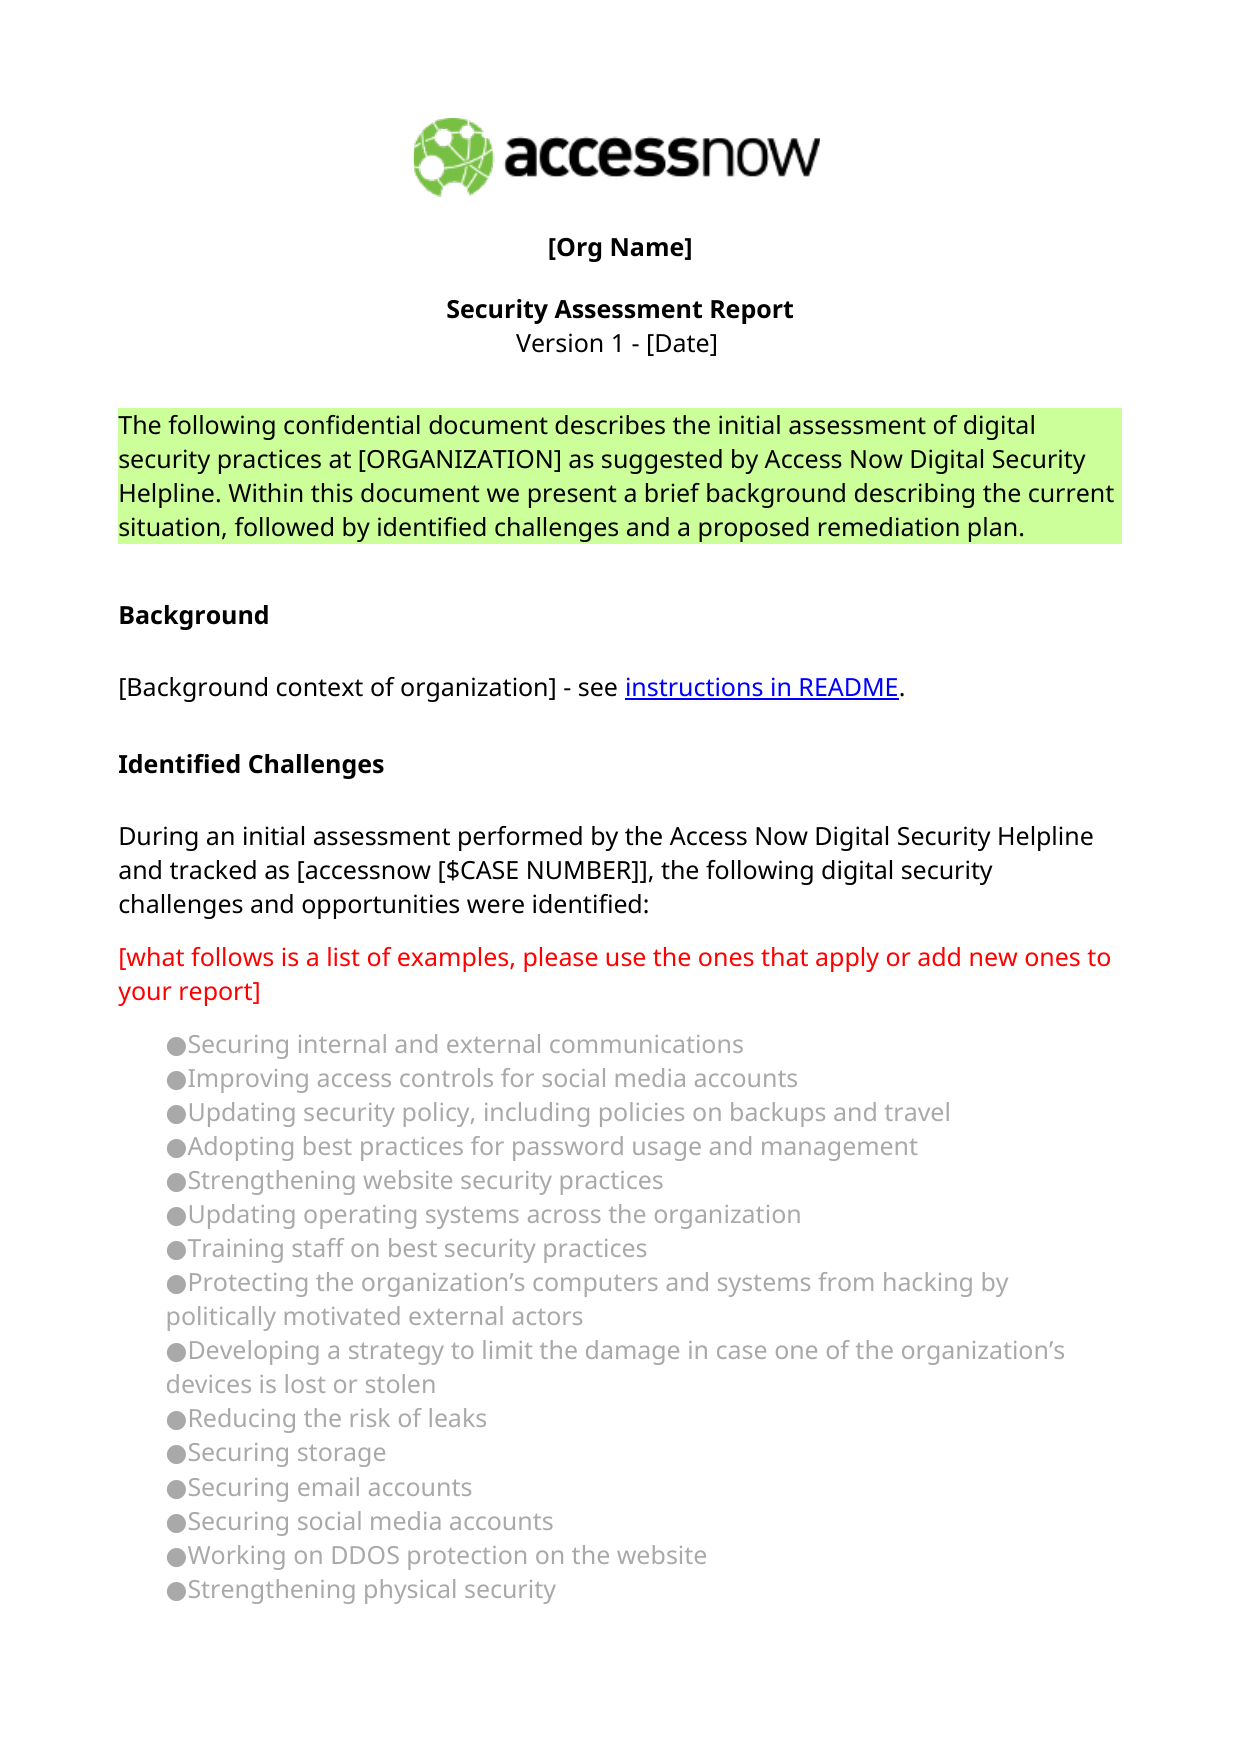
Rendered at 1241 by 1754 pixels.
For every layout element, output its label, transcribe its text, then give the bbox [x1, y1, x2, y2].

list Reducing the risk of leaks [118, 1401, 1122, 1435]
list Strengthening website security practices [118, 1163, 1122, 1197]
text Identified Challenges [118, 747, 1122, 781]
list Updating security policy, including policies on backups and travel [118, 1094, 1122, 1128]
list Protecting the organization’s computers and systems from hacking by politically motivated external actors [118, 1265, 1122, 1333]
list Securing email accounts [118, 1469, 1122, 1503]
list Training staff on best security practices [118, 1231, 1122, 1265]
text Version 1 - [Date] [118, 326, 1122, 360]
list Improving access controls for social media accounts [118, 1060, 1122, 1094]
text The following confidential document describes the initial assessment of digital security practices at [ORGANIZATION] as suggested by Access Now Digital Security Helpline. Within this document we present a brief background describing the current situation, followed by identified challenges and a proposed remediation plan. [118, 408, 1122, 544]
text [Background context of organization] - see instructions in README. [118, 669, 1122, 703]
text [what follows is a list of examples, please use the ones that apply or add new ones to your report] [118, 939, 1122, 1008]
list Adopting best practices for password usage and management [118, 1128, 1122, 1163]
list Working on DDOS protection on the website [118, 1537, 1122, 1571]
list Securing social media accounts [118, 1503, 1122, 1537]
text Background [118, 598, 1122, 632]
list Securing internal and external communications [118, 1026, 1122, 1060]
list Updating operating systems across the organization [118, 1197, 1122, 1231]
list Developing a strategy to limit the damage in case one of the organization’s devices is lost or stolen [118, 1333, 1122, 1401]
list Strengthening physical security [118, 1571, 1122, 1605]
text [Org Name] [118, 230, 1122, 264]
list Securing storage [118, 1435, 1122, 1469]
text Security Assessment Report [118, 292, 1122, 326]
text During an initial assessment performed by the Access Now Digital Security Helpline and tracked as [accessnow [$CASE NUMBER]], the following digital security challenges and opportunities were identified: [118, 818, 1122, 921]
